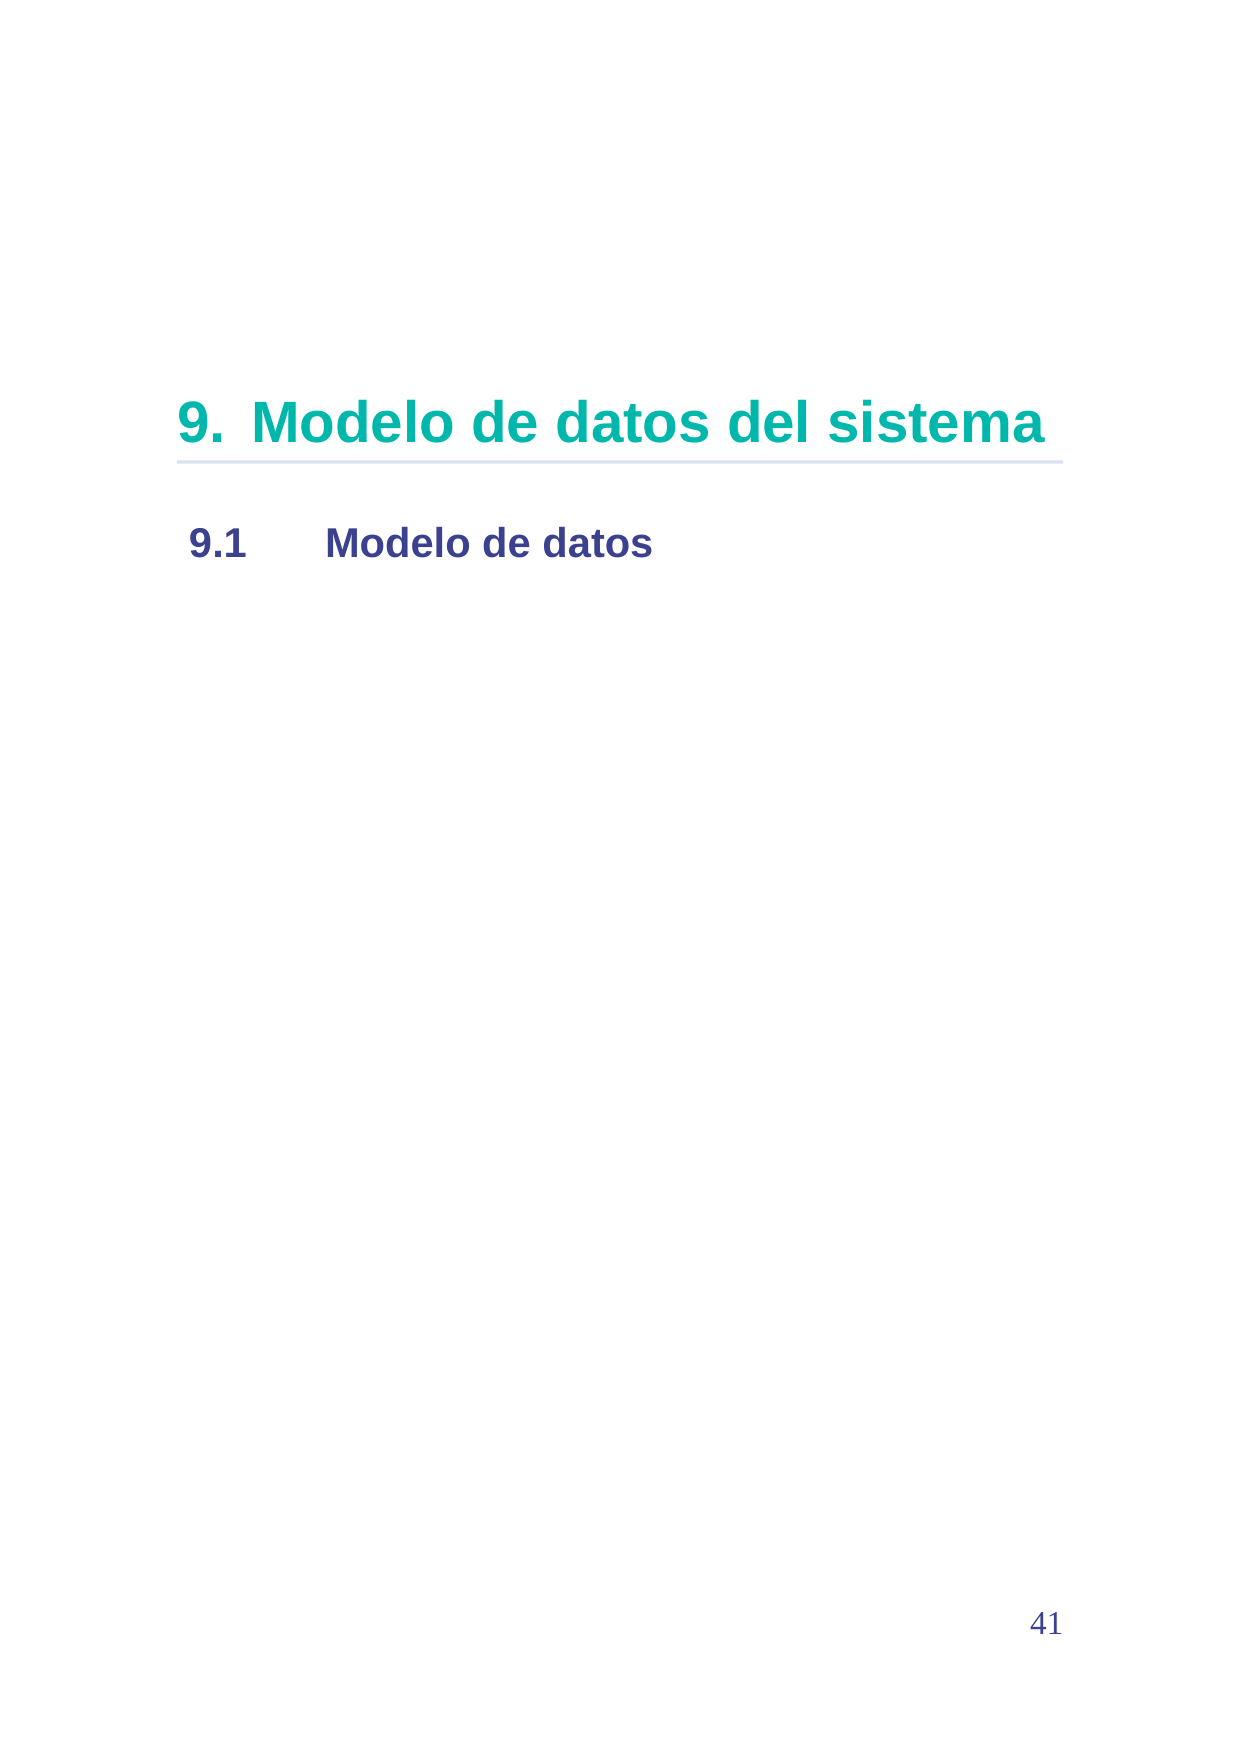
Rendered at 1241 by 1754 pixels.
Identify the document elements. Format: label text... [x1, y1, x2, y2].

subtitle Modelo de datos del sistema [177, 388, 1063, 455]
subtitle Modelo de datos [177, 518, 1063, 566]
